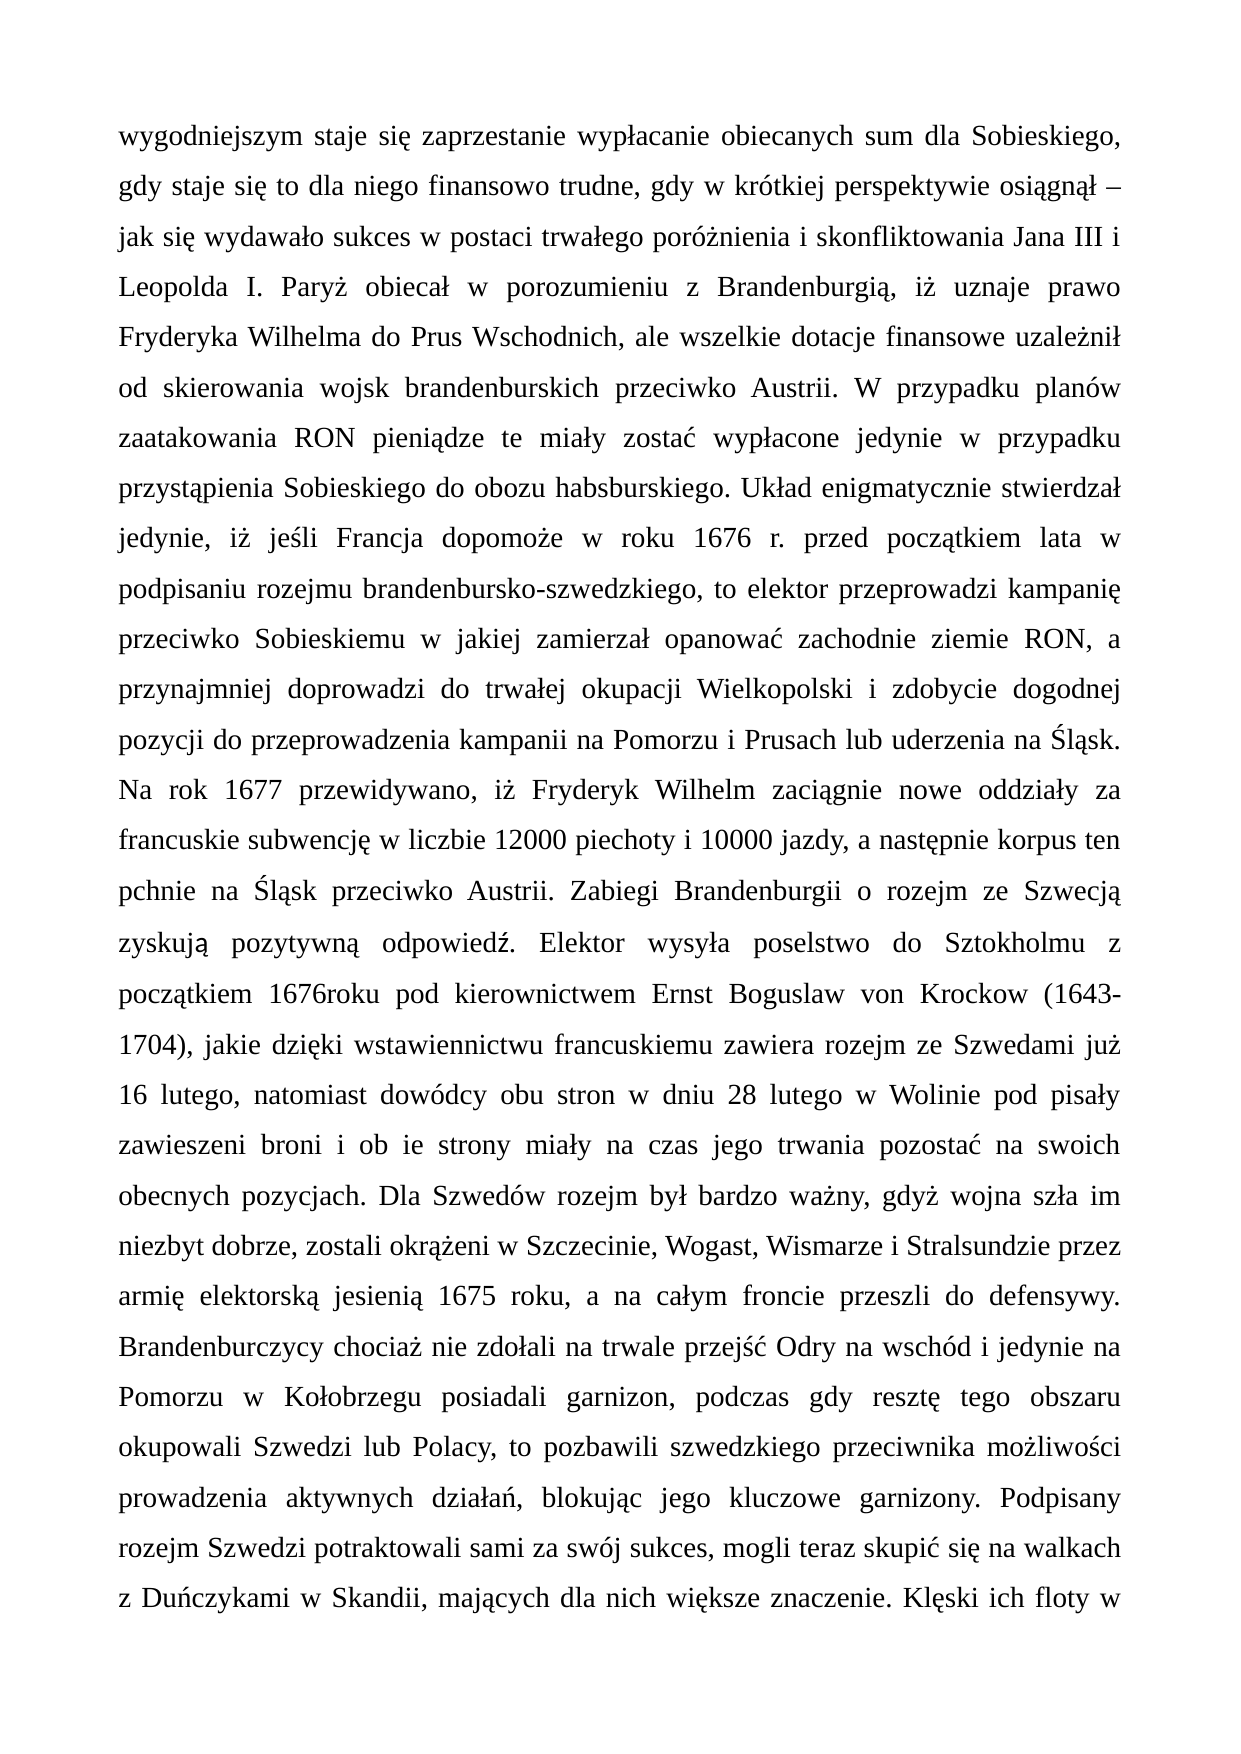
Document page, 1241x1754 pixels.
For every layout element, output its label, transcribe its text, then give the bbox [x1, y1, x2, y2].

text wygodniejszym staje się zaprzestanie wypłacanie obiecanych sum dla Sobieskiego, gdy staje się to dla niego finansowo trudne, gdy w krótkiej perspektywie osiągnął – jak się wydawało sukces w postaci trwałego poróżnienia i skonfliktowania Jana III i Leopolda I. Paryż obiecał w porozumieniu z Brandenburgią, iż uznaje prawo Fryderyka Wilhelma do Prus Wschodnich, ale wszelkie dotacje finansowe uzależnił od skierowania wojsk brandenburskich przeciwko Austrii. W przypadku planów zaatakowania RON pieniądze te miały zostać wypłacone jedynie w przypadku przystąpienia Sobieskiego do obozu habsburskiego. Układ enigmatycznie stwierdzał jedynie, iż jeśli Francja dopomoże w roku 1676 r. przed początkiem lata w podpisaniu rozejmu brandenbursko-szwedzkiego, to elektor przeprowadzi kampanię przeciwko Sobieskiemu w jakiej zamierzał opanować zachodnie ziemie RON, a przynajmniej doprowadzi do trwałej okupacji Wielkopolski i zdobycie dogodnej pozycji do przeprowadzenia kampanii na Pomorzu i Prusach lub uderzenia na Śląsk. Na rok 1677 przewidywano, iż Fryderyk Wilhelm zaciągnie nowe oddziały za francuskie subwencję w liczbie 12000 piechoty i 10000 jazdy, a następnie korpus ten pchnie na Śląsk przeciwko Austrii. Zabiegi Brandenburgii o rozejm ze Szwecją zyskują pozytywną odpowiedź. Elektor wysyła poselstwo do Sztokholmu z początkiem 1676roku pod kierownictwem Ernst Boguslaw von Krockow (1643-1704), jakie dzięki wstawiennictwu francuskiemu zawiera rozejm ze Szwedami już 16 lutego, natomiast dowódcy obu stron w dniu 28 lutego w Wolinie pod pisały zawieszeni broni i ob ie strony miały na czas jego trwania pozostać na swoich obecnych pozycjach. Dla Szwedów rozejm był bardzo ważny, gdyż wojna szła im niezbyt dobrze, zostali okrążeni w Szczecinie, Wogast, Wismarze i Stralsundzie przez armię elektorską jesienią 1675 roku, a na całym froncie przeszli do defensywy. Brandenburczycy chociaż nie zdołali na trwale przejść Odry na wschód i jedynie na Pomorzu w Kołobrzegu posiadali garnizon, podczas gdy resztę tego obszaru okupowali Szwedzi lub Polacy, to pozbawili szwedzkiego przeciwnika możliwości prowadzenia aktywnych działań, blokując jego kluczowe garnizony. Podpisany rozejm Szwedzi potraktowali sami za swój sukces, mogli teraz skupić się na walkach z Duńczykami w Skandii, mających dla nich większe znaczenie. Klęski ich floty w [118, 118, 1122, 1614]
